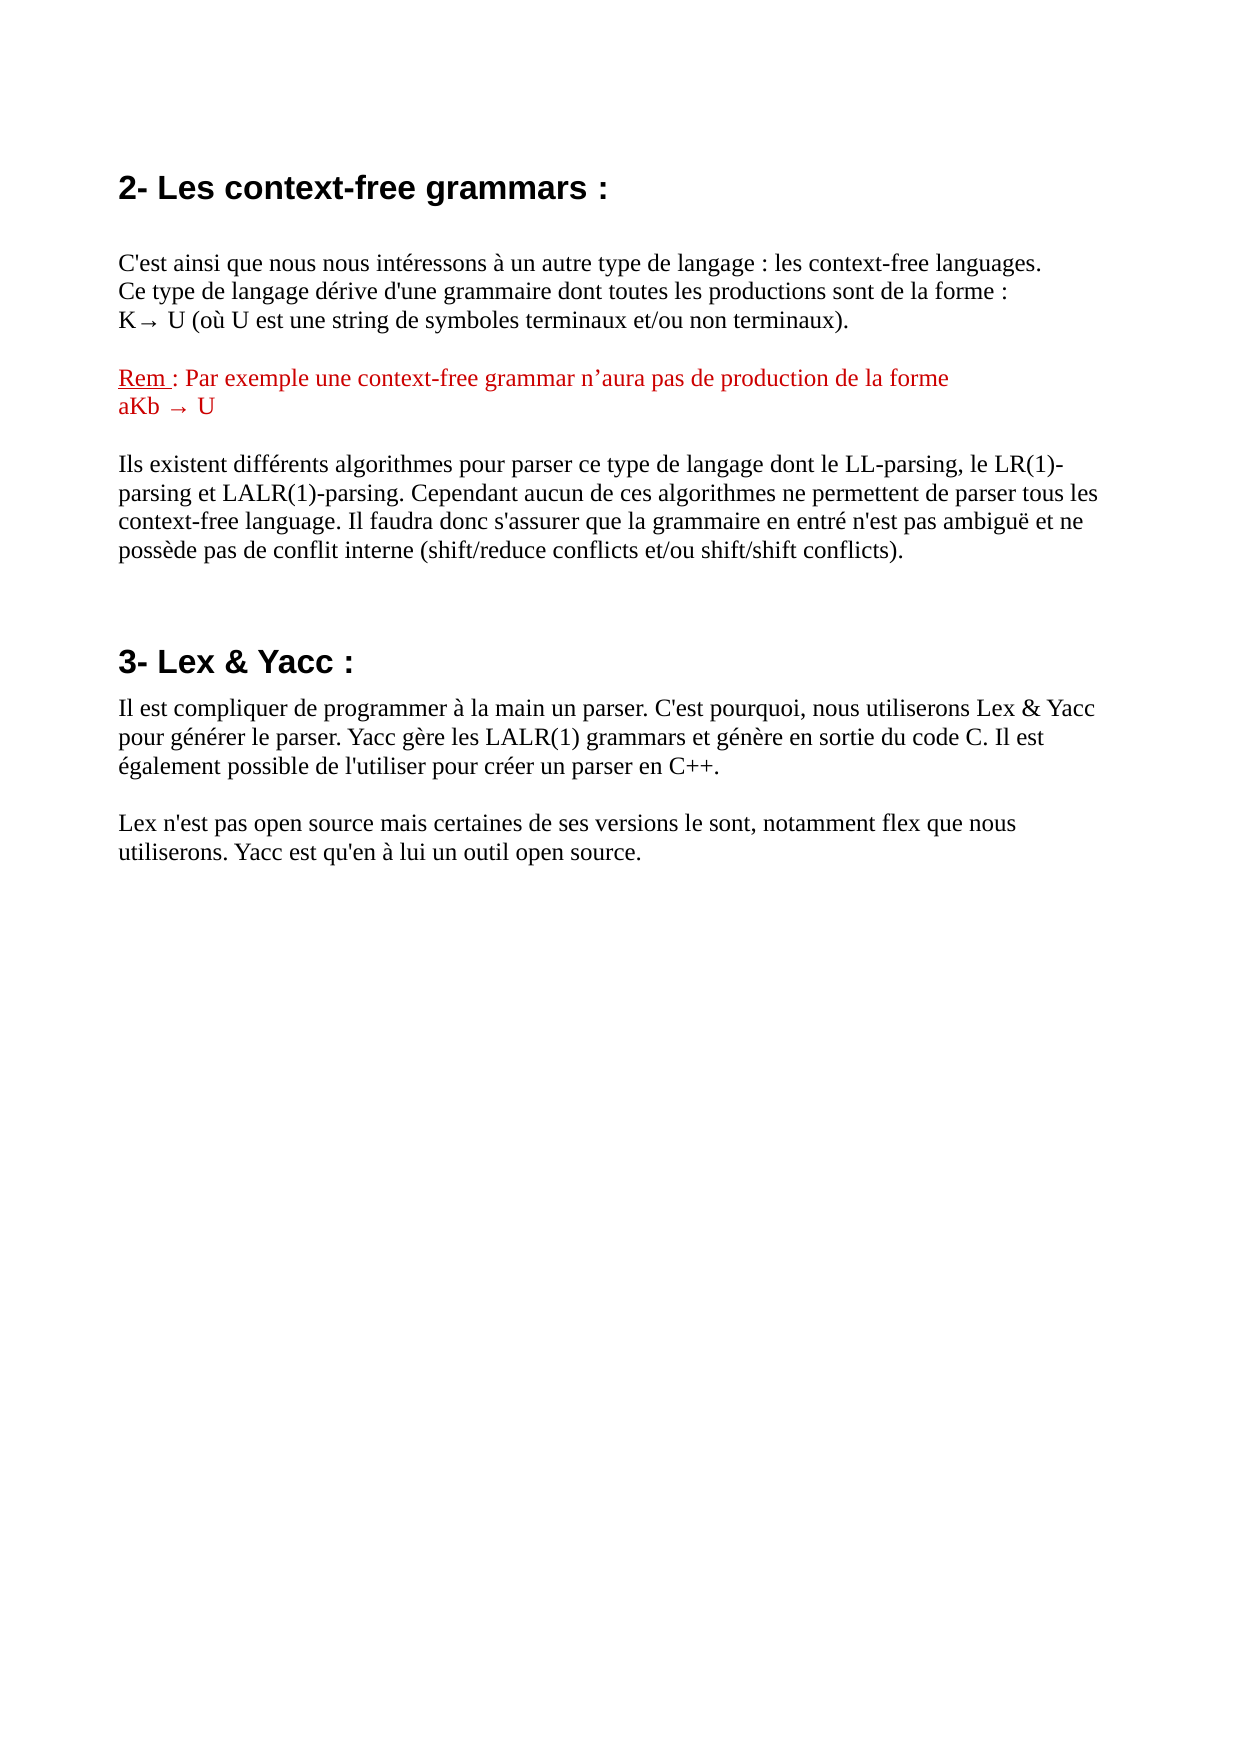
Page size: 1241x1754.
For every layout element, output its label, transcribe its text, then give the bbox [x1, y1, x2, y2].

text Rem : Par exemple une context-free grammar n’aura pas de production de la forme [118, 363, 1122, 391]
subtitle 3- Lex & Yacc : [118, 642, 1122, 681]
text K→ U (où U est une string de symboles terminaux et/ou non terminaux). [118, 305, 1122, 334]
text Il est compliquer de programmer à la main un parser. C'est pourquoi, nous utiliserons Lex & Yacc pour générer le parser. Yacc gère les LALR(1) grammars et génère en sortie du code C. Il est également possible de l'utiliser pour créer un parser en C++. [118, 693, 1122, 779]
text aKb → U [118, 391, 1122, 420]
text Lex n'est pas open source mais certaines de ses versions le sont, notamment flex que nous utiliserons. Yacc est qu'en à lui un outil open source. [118, 808, 1122, 866]
text C'est ainsi que nous nous intéressons à un autre type de langage : les context-free languages. [118, 248, 1122, 276]
text Ce type de langage dérive d'une grammaire dont toutes les productions sont de la forme : [118, 276, 1122, 305]
text Ils existent différents algorithmes pour parser ce type de langage dont le LL-parsing, le LR(1)-parsing et LALR(1)-parsing. Cependant aucun de ces algorithmes ne permettent de parser tous les context-free language. Il faudra donc s'assurer que la grammaire en entré n'est pas ambiguë et ne possède pas de conflit interne (shift/reduce conflicts et/ou shift/shift conflicts). [118, 449, 1122, 564]
subtitle 2- Les context-free grammars : [118, 168, 1122, 206]
